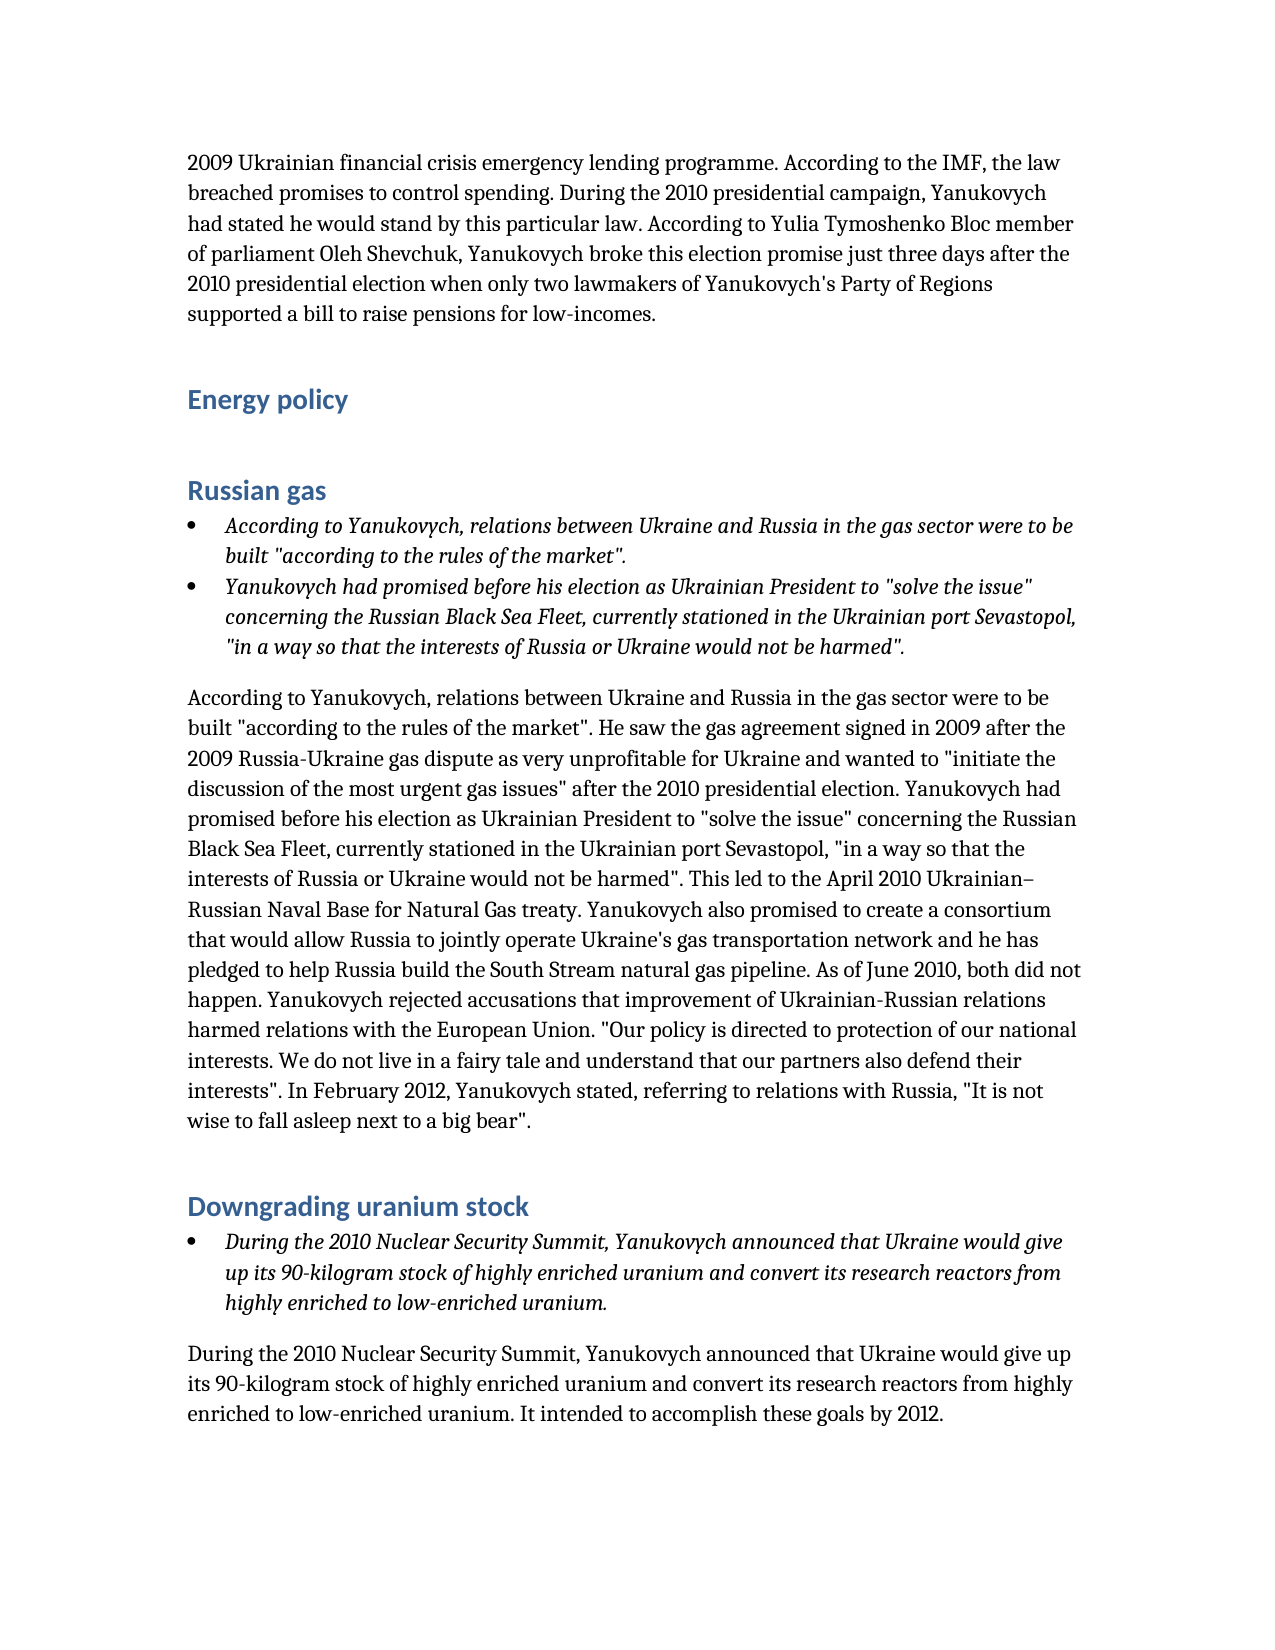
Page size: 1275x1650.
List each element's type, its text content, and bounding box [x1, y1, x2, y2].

subtitle Downgrading uranium stock [187, 1188, 1087, 1224]
text According to Yanukovych, relations between Ukraine and Russia in the gas sector were to be built "according to the rules of the market". He saw the gas agreement signed in 2009 after the 2009 Russia-Ukraine gas dispute as very unprofitable for Ukraine and wanted to "initiate the discussion of the most urgent gas issues" after the 2010 presidential election. Yanukovych had promised before his election as Ukrainian President to "solve the issue" concerning the Russian Black Sea Fleet, currently stationed in the Ukrainian port Sevastopol, "in a way so that the interests of Russia or Ukraine would not be harmed". This led to the April 2010 Ukrainian–Russian Naval Base for Natural Gas treaty. Yanukovych also promised to create a consortium that would allow Russia to jointly operate Ukraine's gas transportation network and he has pledged to help Russia build the South Stream natural gas pipeline. As of June 2010, both did not happen. Yanukovych rejected accusations that improvement of Ukrainian-Russian relations harmed relations with the European Union. "Our policy is directed to protection of our national interests. We do not live in a fairy tale and understand that our partners also defend their interests". In February 2012, Yanukovych stated, referring to relations with Russia, "It is not wise to fall asleep next to a big bear". [187, 685, 1087, 1134]
subtitle Russian gas [187, 472, 1087, 508]
list Yanukovych had promised before his election as Ukrainian President to "solve the issue" concerning the Russian Black Sea Fleet, currently stationed in the Ukrainian port Sevastopol, "in a way so that the interests of Russia or Ukraine would not be harmed". [187, 573, 1087, 660]
text 2009 Ukrainian financial crisis emergency lending programme. According to the IMF, the law breached promises to control spending. During the 2010 presidential campaign, Yanukovych had stated he would stand by this particular law. According to Yulia Tymoshenko Bloc member of parliament Oleh Shevchuk, Yanukovych broke this election promise just three days after the 2010 presidential election when only two lawmakers of Yanukovych's Party of Regions supported a bill to raise pensions for low-incomes. [187, 150, 1087, 327]
list According to Yanukovych, relations between Ukraine and Russia in the gas sector were to be built "according to the rules of the market". [187, 513, 1087, 570]
subtitle Energy policy [187, 381, 1087, 417]
text During the 2010 Nuclear Security Summit, Yanukovych announced that Ukraine would give up its 90-kilogram stock of highly enriched uranium and convert its research reactors from highly enriched to low-enriched uranium. It intended to accomplish these goals by 2012. [187, 1341, 1087, 1427]
list During the 2010 Nuclear Security Summit, Yanukovych announced that Ukraine would give up its 90-kilogram stock of highly enriched uranium and convert its research reactors from highly enriched to low-enriched uranium. [187, 1229, 1087, 1316]
